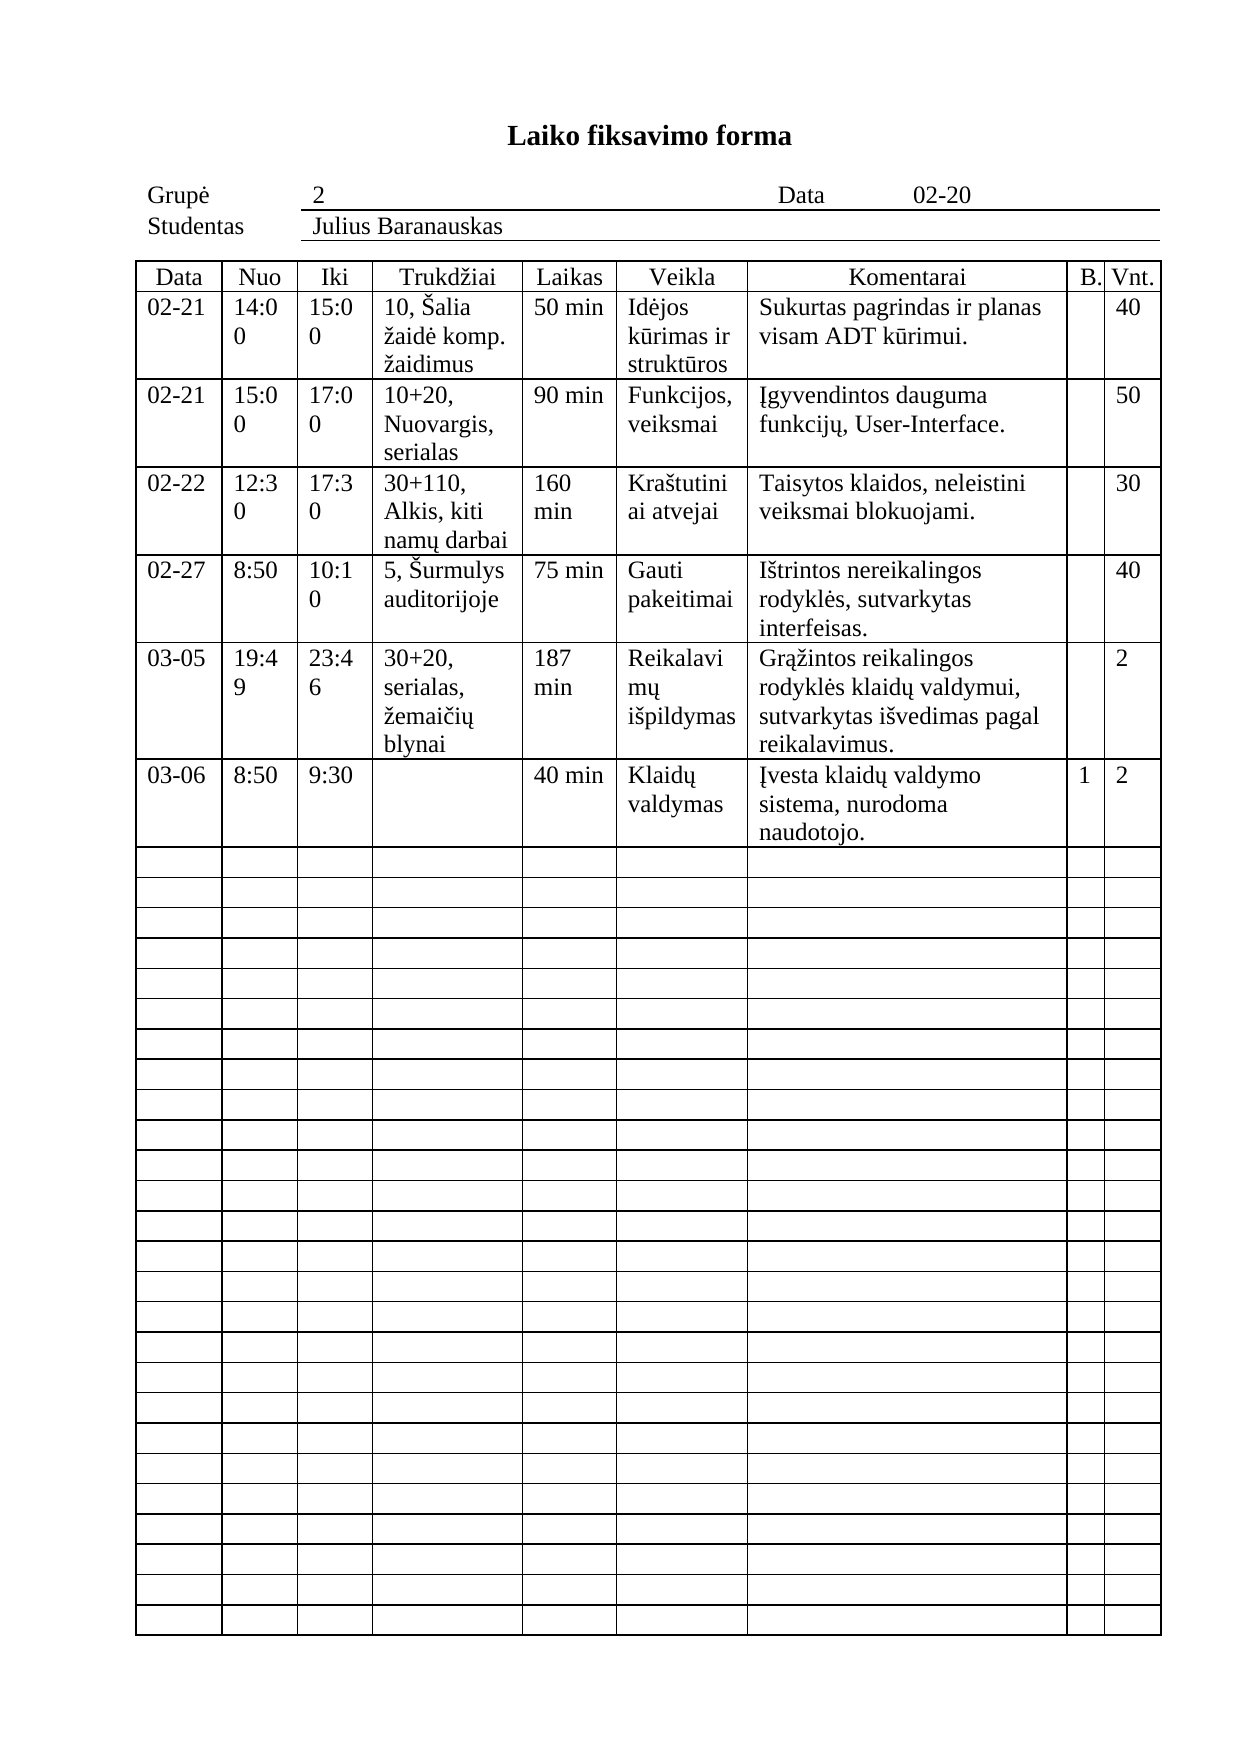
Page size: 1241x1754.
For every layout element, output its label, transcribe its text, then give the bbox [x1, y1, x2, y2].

table_cell [523, 1515, 616, 1543]
table_cell Sukurtas pagrindas ir planas visam ADT kūrimui. [748, 292, 1066, 378]
table_cell [1105, 1090, 1160, 1119]
table_cell [748, 969, 1066, 998]
table_cell [617, 1302, 747, 1331]
table_cell [373, 1484, 522, 1513]
table_cell [373, 1302, 522, 1331]
table_cell B. [1068, 262, 1104, 291]
table_cell [137, 1242, 221, 1271]
table_cell 03-06 [137, 760, 221, 846]
table_cell [748, 1454, 1066, 1483]
table_cell [373, 1454, 522, 1483]
table_cell [523, 1606, 616, 1634]
table_cell [373, 1242, 522, 1271]
table_cell Įgyvendintos dauguma funkcijų, User-Interface. [748, 380, 1066, 466]
table_cell [748, 1333, 1066, 1361]
table_cell [748, 1090, 1066, 1119]
table_cell [523, 878, 616, 907]
table_cell 15:00 [223, 380, 297, 466]
table_cell [298, 1484, 372, 1513]
table_cell [223, 1060, 297, 1089]
table_cell 5, Šurmulys auditorijoje [373, 556, 522, 642]
table_cell [617, 1181, 747, 1210]
table_cell Kraštutiniai atvejai [617, 468, 747, 554]
table_cell [298, 908, 372, 937]
table_cell [1105, 999, 1160, 1028]
table_cell [137, 1212, 221, 1240]
table_cell 75 min [523, 556, 616, 642]
table_cell [137, 1484, 221, 1513]
table_cell 2 [1105, 760, 1160, 846]
table_cell [137, 1272, 221, 1301]
table_cell [1105, 908, 1160, 937]
table_cell [137, 969, 221, 998]
table_cell [223, 1454, 297, 1483]
table_cell [1068, 939, 1104, 967]
table_cell 50 [1105, 380, 1160, 466]
table_cell [1105, 1575, 1160, 1604]
table_cell [523, 1575, 616, 1604]
table_cell 02-21 [137, 380, 221, 466]
table_cell 187 min [523, 643, 616, 758]
table_cell [223, 1030, 297, 1058]
table_cell [1105, 1212, 1160, 1240]
table_cell [223, 1121, 297, 1149]
table_cell [748, 1545, 1066, 1574]
table_cell [1068, 969, 1104, 998]
table_cell [223, 1545, 297, 1574]
table_cell [1105, 1363, 1160, 1392]
table_cell [1068, 292, 1104, 378]
table_cell [298, 878, 372, 907]
table_cell [373, 1333, 522, 1361]
table_cell [223, 1242, 297, 1271]
table_cell [1068, 1545, 1104, 1574]
table_cell [373, 1151, 522, 1179]
table_cell [373, 1393, 522, 1422]
table_cell Studentas [136, 209, 301, 239]
table_cell [298, 1454, 372, 1483]
table_cell [298, 1393, 372, 1422]
table_cell [137, 878, 221, 907]
table_cell [1068, 1060, 1104, 1089]
table_cell [223, 1393, 297, 1422]
table_cell [1105, 878, 1160, 907]
table_header Data [766, 180, 902, 209]
table_cell 30+110, Alkis, kiti namų darbai [373, 468, 522, 554]
table_cell [1105, 1484, 1160, 1513]
table_cell [748, 1242, 1066, 1271]
table_cell [748, 1363, 1066, 1392]
table_cell [617, 939, 747, 967]
table_cell [298, 1575, 372, 1604]
table_cell 9:30 [298, 760, 372, 846]
table_cell [137, 1121, 221, 1149]
table_cell 40 min [523, 760, 616, 846]
table_cell [373, 1424, 522, 1452]
table_cell [1068, 1181, 1104, 1210]
table_cell [617, 1454, 747, 1483]
table_cell Data [137, 262, 221, 291]
table_cell [1068, 1242, 1104, 1271]
table_cell Grąžintos reikalingos rodyklės klaidų valdymui, sutvarkytas išvedimas pagal reikalavimus. [748, 643, 1066, 758]
table_cell [748, 848, 1066, 876]
table_cell [1068, 1333, 1104, 1361]
table_cell [223, 999, 297, 1028]
table_cell [617, 969, 747, 998]
table_header 02-20 [902, 180, 1161, 209]
table_cell 30 [1105, 468, 1160, 554]
table_cell [1068, 1302, 1104, 1331]
table_cell [373, 1575, 522, 1604]
table_cell [298, 1242, 372, 1271]
table_cell [1068, 1454, 1104, 1483]
table_cell [1068, 1212, 1104, 1240]
table_cell [523, 969, 616, 998]
table_cell [373, 1030, 522, 1058]
table_cell [1105, 939, 1160, 967]
table_cell [523, 1060, 616, 1089]
table_cell [223, 908, 297, 937]
table_cell [617, 1515, 747, 1543]
table_cell 2 [1105, 643, 1160, 758]
table_cell [617, 1424, 747, 1452]
table_cell [617, 848, 747, 876]
table_cell [617, 999, 747, 1028]
table_cell [617, 1545, 747, 1574]
table_cell [1068, 1030, 1104, 1058]
table_cell [223, 1302, 297, 1331]
table_cell [1068, 878, 1104, 907]
table_cell [523, 1272, 616, 1301]
table_cell 17:30 [298, 468, 372, 554]
table_cell [223, 1212, 297, 1240]
table_cell [1105, 1606, 1160, 1634]
table_cell [617, 1333, 747, 1361]
table_cell Iki [298, 262, 372, 291]
table_cell [223, 1515, 297, 1543]
table_cell [523, 1030, 616, 1058]
table_cell [137, 1333, 221, 1361]
table_cell [298, 1424, 372, 1452]
table_cell [298, 969, 372, 998]
table_cell [523, 1393, 616, 1422]
table_cell [223, 1575, 297, 1604]
table_cell [1105, 1272, 1160, 1301]
table_cell Idėjos kūrimas ir struktūros [617, 292, 747, 378]
table_cell [748, 999, 1066, 1028]
table_cell 23:46 [298, 643, 372, 758]
table_cell Įvesta klaidų valdymo sistema, nurodoma naudotojo. [748, 760, 1066, 846]
table_cell [1068, 1090, 1104, 1119]
table_cell [298, 1121, 372, 1149]
table_cell [373, 969, 522, 998]
table_cell [1068, 1121, 1104, 1149]
table_cell Trukdžiai [373, 262, 522, 291]
table_cell [137, 1454, 221, 1483]
table_cell [373, 1606, 522, 1634]
table_cell [373, 1121, 522, 1149]
table_cell [1105, 1302, 1160, 1331]
table_cell [617, 1030, 747, 1058]
table_cell 15:00 [298, 292, 372, 378]
table_cell [137, 1090, 221, 1119]
table_cell [137, 1575, 221, 1604]
table_cell Gauti pakeitimai [617, 556, 747, 642]
table_cell [617, 1363, 747, 1392]
table_cell [223, 1606, 297, 1634]
table_cell [1105, 1242, 1160, 1271]
table_cell [1105, 1424, 1160, 1452]
table_cell Veikla [617, 262, 747, 291]
table_cell [748, 1424, 1066, 1452]
table_cell [137, 1393, 221, 1422]
table_cell [298, 1302, 372, 1331]
table_cell [298, 1272, 372, 1301]
table_cell 02-21 [137, 292, 221, 378]
table_cell [298, 939, 372, 967]
table_cell 8:50 [223, 760, 297, 846]
table_cell 03-05 [137, 643, 221, 758]
table_cell [523, 1545, 616, 1574]
table_cell [523, 1212, 616, 1240]
table_cell 1 [1068, 760, 1104, 846]
subtitle Laiko fiksavimo forma [148, 118, 1152, 152]
table_cell [223, 1181, 297, 1210]
table_cell [523, 1090, 616, 1119]
table_cell [748, 1151, 1066, 1179]
table_cell [617, 878, 747, 907]
table_cell [523, 1363, 616, 1392]
table_cell [1068, 1363, 1104, 1392]
table_cell [223, 1151, 297, 1179]
table_cell [298, 1090, 372, 1119]
table_cell 10+20, Nuovargis, serialas [373, 380, 522, 466]
table_cell [748, 1575, 1066, 1604]
table_cell [298, 1181, 372, 1210]
table_cell [1068, 468, 1104, 554]
table_cell [523, 939, 616, 967]
table_cell [1105, 1060, 1160, 1089]
table_cell [1068, 1424, 1104, 1452]
table_cell [137, 1151, 221, 1179]
table_cell [523, 1121, 616, 1149]
table_cell [1105, 1121, 1160, 1149]
table_cell [523, 999, 616, 1028]
table_cell [617, 1575, 747, 1604]
table_cell 10, Šalia žaidė komp. žaidimus [373, 292, 522, 378]
table_cell [373, 760, 522, 846]
table_cell Nuo [223, 262, 297, 291]
table_cell [748, 1606, 1066, 1634]
table_cell [373, 1060, 522, 1089]
table_cell [1068, 999, 1104, 1028]
table_cell [1068, 908, 1104, 937]
table_cell [137, 1424, 221, 1452]
table_cell [617, 1090, 747, 1119]
table_cell [748, 1302, 1066, 1331]
table_cell [223, 1363, 297, 1392]
table_cell [137, 1606, 221, 1634]
table_cell [523, 1181, 616, 1210]
table_cell [748, 1212, 1066, 1240]
table_cell [137, 1363, 221, 1392]
table_cell [223, 1090, 297, 1119]
table_cell Ištrintos nereikalingos rodyklės, sutvarkytas interfeisas. [748, 556, 1066, 642]
table_cell [748, 1515, 1066, 1543]
table_cell 40 [1105, 292, 1160, 378]
table_cell [136, 240, 1161, 260]
table_cell [298, 1060, 372, 1089]
table_cell [1105, 1545, 1160, 1574]
table_cell [748, 1030, 1066, 1058]
table_cell [373, 999, 522, 1028]
table_cell [617, 908, 747, 937]
table_cell [1105, 1151, 1160, 1179]
table_cell [1068, 1393, 1104, 1422]
table_cell Klaidų valdymas [617, 760, 747, 846]
table_cell Julius Baranauskas [301, 209, 1161, 239]
table_cell [523, 1484, 616, 1513]
table_cell [223, 878, 297, 907]
table_cell [373, 908, 522, 937]
table_cell [1068, 380, 1104, 466]
table_cell [617, 1060, 747, 1089]
table_cell [1105, 1333, 1160, 1361]
table_cell [523, 1333, 616, 1361]
table_cell [1068, 643, 1104, 758]
table_cell [298, 848, 372, 876]
table_cell 50 min [523, 292, 616, 378]
table_cell [523, 1424, 616, 1452]
table_cell [298, 1030, 372, 1058]
table_cell [617, 1212, 747, 1240]
table_cell [298, 1333, 372, 1361]
table_cell Laikas [523, 262, 616, 291]
table_cell [373, 1090, 522, 1119]
table_cell [523, 1242, 616, 1271]
table_cell [1105, 1030, 1160, 1058]
table_cell [748, 1181, 1066, 1210]
table_cell [298, 1606, 372, 1634]
table_cell [617, 1393, 747, 1422]
table_cell [137, 1181, 221, 1210]
table_cell 14:00 [223, 292, 297, 378]
table_cell 10:10 [298, 556, 372, 642]
table_cell 90 min [523, 380, 616, 466]
table_cell [617, 1242, 747, 1271]
table_cell 02-27 [137, 556, 221, 642]
table_cell 17:00 [298, 380, 372, 466]
table_cell [748, 1272, 1066, 1301]
table_cell [223, 939, 297, 967]
table_cell [748, 1484, 1066, 1513]
table_cell [523, 908, 616, 937]
table_cell [223, 969, 297, 998]
table_cell [1068, 848, 1104, 876]
table_cell [373, 848, 522, 876]
table_cell [137, 1545, 221, 1574]
table_cell [373, 878, 522, 907]
table_cell [223, 1333, 297, 1361]
table_cell [1105, 1515, 1160, 1543]
table_cell [137, 908, 221, 937]
table_header 2 [301, 180, 766, 209]
table_cell Vnt. [1105, 262, 1160, 291]
table_cell [373, 1545, 522, 1574]
table_cell [1105, 969, 1160, 998]
table_cell [748, 908, 1066, 937]
table_cell [223, 1484, 297, 1513]
table_cell [1068, 1606, 1104, 1634]
table_cell [373, 1363, 522, 1392]
table_cell [617, 1606, 747, 1634]
table_cell [373, 1515, 522, 1543]
table_cell 12:30 [223, 468, 297, 554]
table_cell [617, 1121, 747, 1149]
table_cell [298, 1545, 372, 1574]
table_cell [748, 1060, 1066, 1089]
table_cell [1068, 556, 1104, 642]
table_cell 19:49 [223, 643, 297, 758]
table_cell 40 [1105, 556, 1160, 642]
table_cell [298, 999, 372, 1028]
table_cell [1105, 1181, 1160, 1210]
table_cell 160 min [523, 468, 616, 554]
table_cell [523, 848, 616, 876]
table_cell [298, 1151, 372, 1179]
table_cell [298, 1515, 372, 1543]
table_cell [373, 1181, 522, 1210]
table_cell [617, 1272, 747, 1301]
table_cell [523, 1454, 616, 1483]
table_cell [1105, 1393, 1160, 1422]
table_cell 8:50 [223, 556, 297, 642]
table_cell Reikalavimų išpildymas [617, 643, 747, 758]
table_cell [137, 939, 221, 967]
table_cell [617, 1151, 747, 1179]
table_cell [1068, 1515, 1104, 1543]
table_cell [1068, 1151, 1104, 1179]
table_cell [137, 999, 221, 1028]
table_cell Komentarai [748, 262, 1066, 291]
table_cell [1068, 1575, 1104, 1604]
table_cell [523, 1302, 616, 1331]
table_cell [1068, 1484, 1104, 1513]
table_cell [137, 1030, 221, 1058]
table_cell [137, 1060, 221, 1089]
table_cell 30+20, serialas, žemaičių blynai [373, 643, 522, 758]
table_cell [298, 1363, 372, 1392]
table_cell [748, 939, 1066, 967]
table_cell [373, 1212, 522, 1240]
table_cell [748, 1393, 1066, 1422]
table_cell 02-22 [137, 468, 221, 554]
table_cell [223, 848, 297, 876]
table_cell Funkcijos, veiksmai [617, 380, 747, 466]
table_cell [137, 1515, 221, 1543]
table_cell [617, 1484, 747, 1513]
table_cell [748, 1121, 1066, 1149]
table_cell [298, 1212, 372, 1240]
table_cell [373, 939, 522, 967]
table_cell [1068, 1272, 1104, 1301]
table_cell [523, 1151, 616, 1179]
table_cell [223, 1272, 297, 1301]
table_cell [373, 1272, 522, 1301]
table_cell [1105, 848, 1160, 876]
table_cell [223, 1424, 297, 1452]
table_cell Taisytos klaidos, neleistini veiksmai blokuojami. [748, 468, 1066, 554]
table_cell [137, 1302, 221, 1331]
table_cell [748, 878, 1066, 907]
table_cell [137, 848, 221, 876]
table_header Grupė [136, 180, 301, 209]
table_cell [1105, 1454, 1160, 1483]
